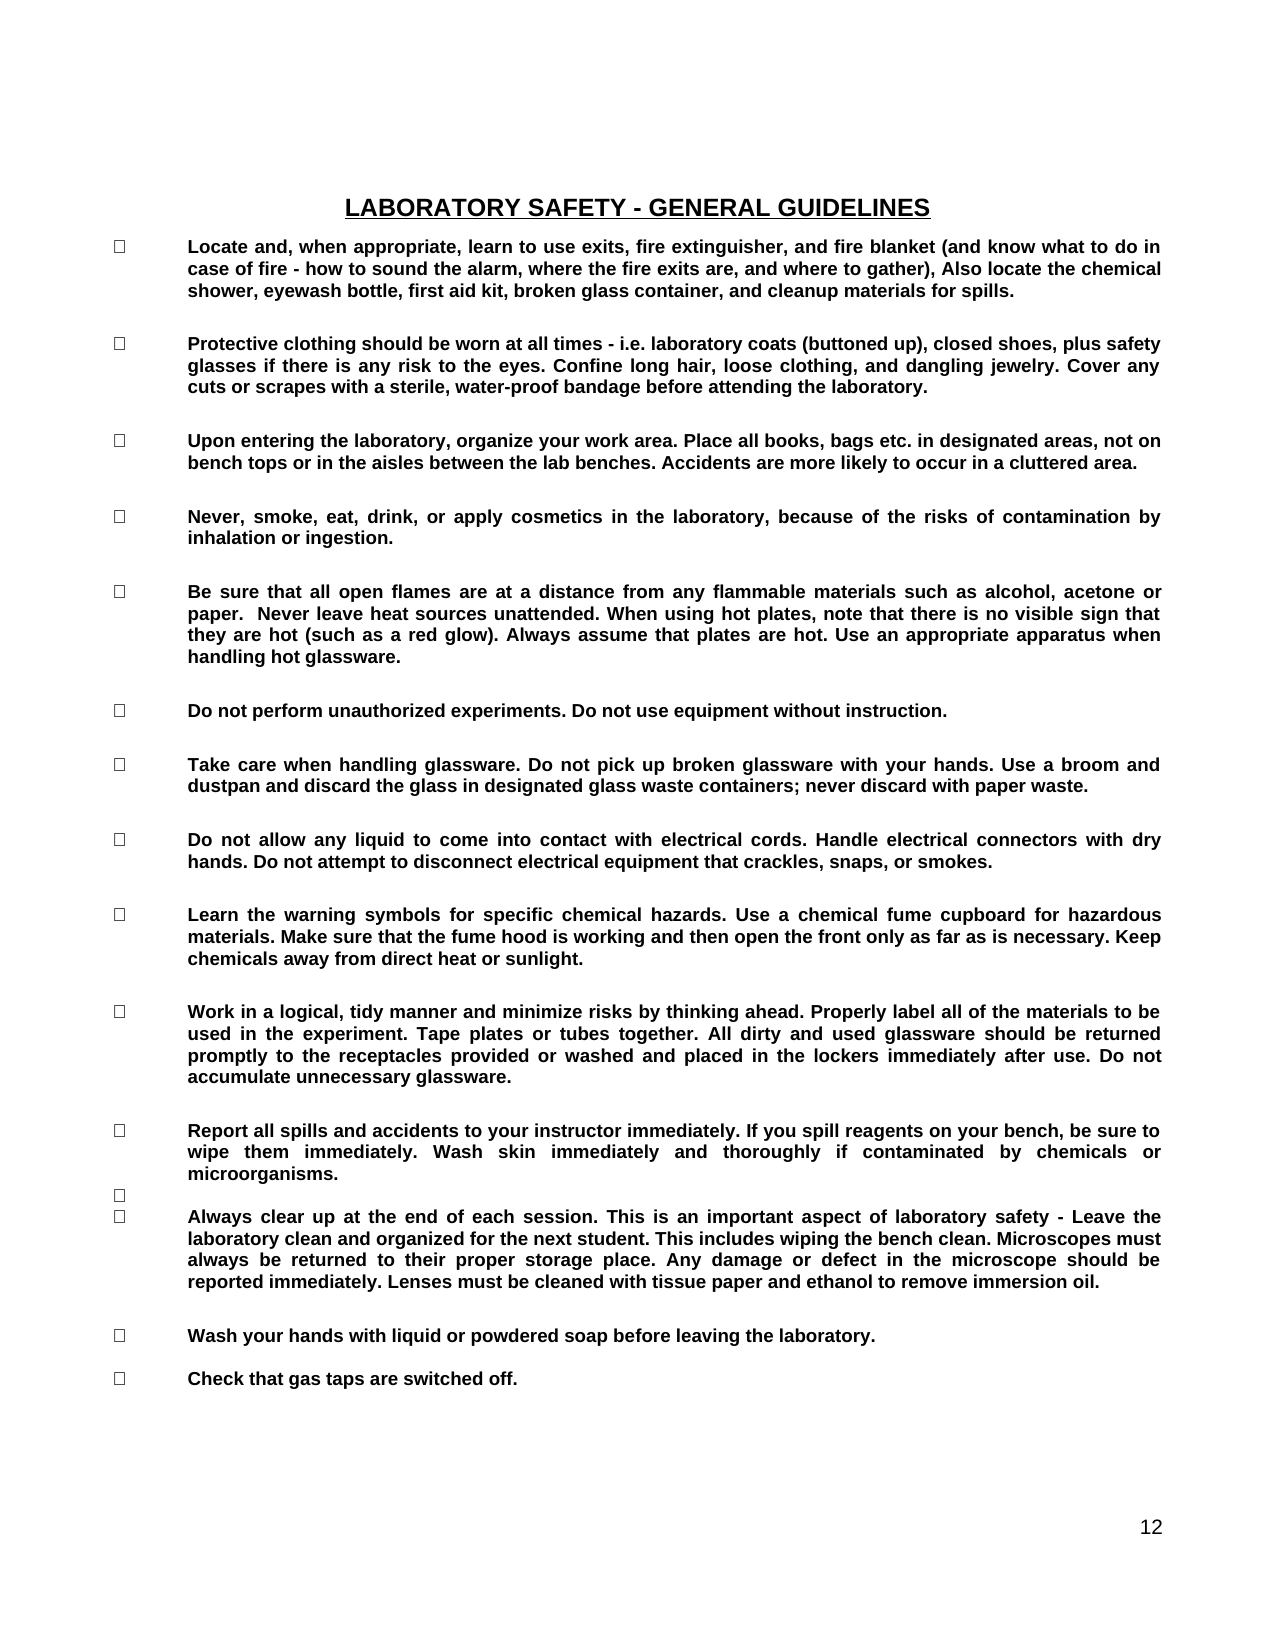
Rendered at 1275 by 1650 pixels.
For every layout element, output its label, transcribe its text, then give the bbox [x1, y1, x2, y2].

list Report all spills and accidents to your instructor immediately. If you spill reagents on your bench, be sure to wipe them immediately. Wash skin immediately and thoroughly if contaminated by chemicals or microorganisms. [112, 1120, 1162, 1184]
list Always clear up at the end of each session. This is an important aspect of laboratory safety - Leave the laboratory clean and organized for the next student. This includes wiping the bench clean. Microscopes must always be returned to their proper storage place. Any damage or defect in the microscope should be reported immediately. Lenses must be cleaned with tissue paper and ethanol to remove immersion oil. [112, 1206, 1162, 1292]
list Upon entering the laboratory, organize your work area. Place all books, bags etc. in designated areas, not on bench tops or in the aisles between the lab benches. Accidents are more likely to occur in a cluttered area. [112, 430, 1162, 473]
list Learn the warning symbols for specific chemical hazards. Use a chemical fume cupboard for hazardous materials. Make sure that the fume hood is working and then open the front only as far as is necessary. Keep chemicals away from direct heat or sunlight. [112, 904, 1162, 969]
list Do not perform unauthorized experiments. Do not use equipment without instruction. [112, 699, 1162, 721]
list Be sure that all open flames are at a distance from any flammable materials such as alcohol, acetone or paper. Never leave heat sources unattended. When using hot plates, note that there is no visible sign that they are hot (such as a red glow). Always assume that plates are hot. Use an appropriate apparatus when handling hot glassware. [112, 581, 1162, 667]
list Locate and, when appropriate, learn to use exits, fire extinguisher, and fire blanket (and know what to do in case of fire - how to sound the alarm, where the fire exits are, and where to gather), Also locate the chemical shower, eyewash bottle, first aid kit, broken glass container, and cleanup materials for spills. [112, 236, 1162, 301]
list Wash your hands with liquid or powdered soap before leaving the laboratory. [112, 1324, 1162, 1346]
list Work in a logical, tidy manner and minimize risks by thinking ahead. Properly label all of the materials to be used in the experiment. Tape plates or tubes together. All dirty and used glassware should be returned promptly to the receptacles provided or washed and placed in the lockers immediately after use. Do not accumulate unnecessary glassware. [112, 1001, 1162, 1087]
list Never, smoke, eat, drink, or apply cosmetics in the laboratory, because of the risks of contamination by inhalation or ingestion. [112, 506, 1162, 549]
list Take care when handling glassware. Do not pick up broken glassware with your hands. Use a broom and dustpan and discard the glass in designated glass waste containers; never discard with paper waste. [112, 753, 1162, 797]
list Protective clothing should be worn at all times - i.e. laboratory coats (buttoned up), closed shoes, plus safety glasses if there is any risk to the eyes. Confine long hair, loose clothing, and dangling jewelry. Cover any cuts or scrapes with a sterile, water-proof bandage before attending the laboratory. [112, 333, 1162, 398]
list Check that gas taps are switched off. [112, 1368, 1162, 1389]
text LABORATORY SAFETY - GENERAL GUIDELINES [112, 193, 1162, 222]
list Do not allow any liquid to come into contact with electrical cords. Handle electrical connectors with dry hands. Do not attempt to disconnect electrical equipment that crackles, snaps, or smokes. [112, 829, 1162, 872]
